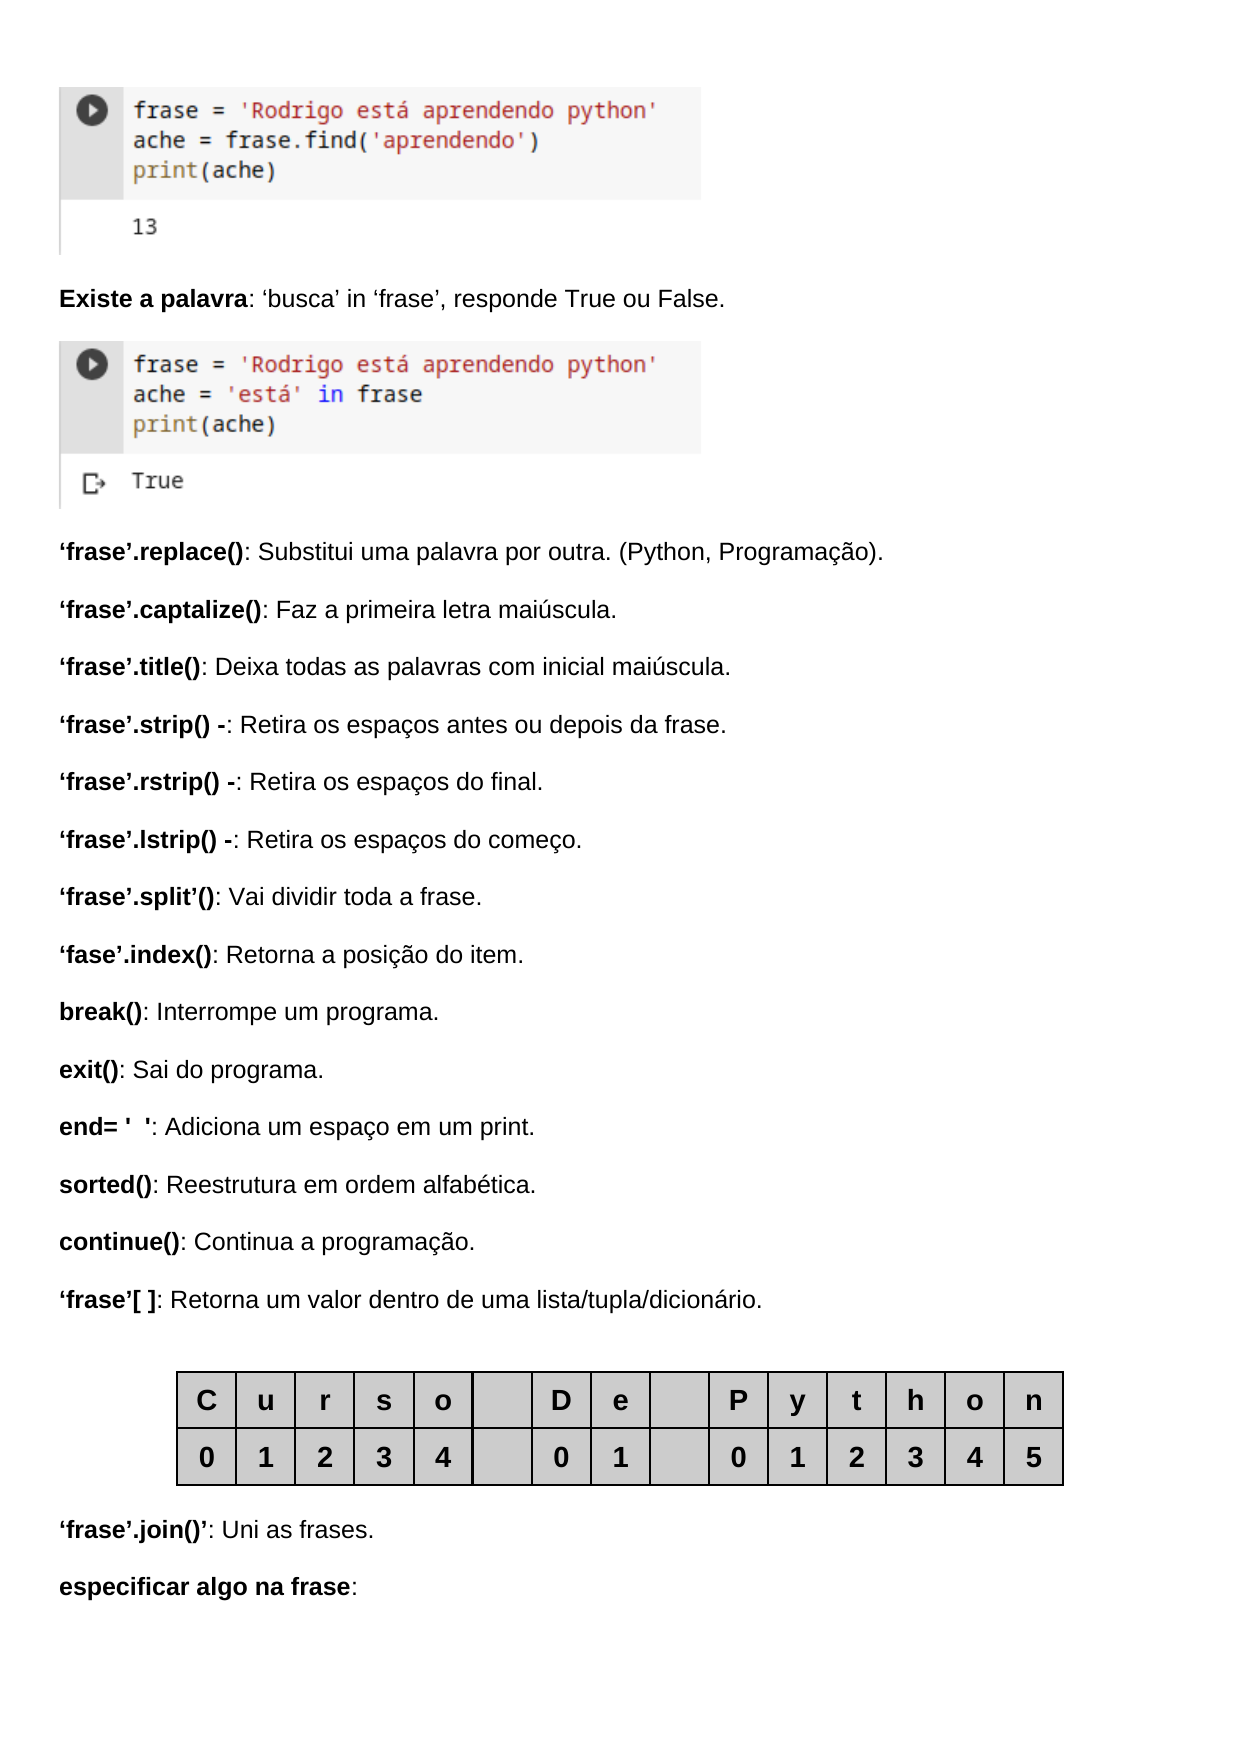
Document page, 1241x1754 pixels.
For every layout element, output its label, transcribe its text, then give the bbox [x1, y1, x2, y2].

table_cell 3 [355, 1429, 413, 1484]
table_cell 1 [237, 1429, 294, 1484]
text ‘frase’[ ]: Retorna um valor dentro de uma lista/tupla/dicionário. [59, 1284, 1181, 1313]
table_cell 2 [296, 1429, 353, 1484]
text ‘frase’.join()’: Uni as frases. [59, 1514, 1181, 1543]
text continue(): Continua a programação. [59, 1227, 1181, 1256]
text end= ' ': Adiciona um espaço em um print. [59, 1112, 1181, 1141]
table_header n [1005, 1373, 1062, 1427]
text ‘frase’.split’(): Vai dividir toda a frase. [59, 882, 1181, 911]
picture [58, 341, 702, 509]
text exit(): Sai do programa. [59, 1054, 1181, 1083]
table_header P [710, 1373, 767, 1427]
picture [58, 87, 702, 255]
table_cell 5 [1005, 1429, 1062, 1484]
table_cell 3 [887, 1429, 944, 1484]
table_cell 0 [178, 1429, 235, 1484]
text sorted(): Reestrutura em ordem alfabética. [59, 1169, 1181, 1198]
table_cell 1 [769, 1429, 826, 1484]
table_cell 0 [710, 1429, 767, 1484]
text Existe a palavra: ‘busca’ in ‘frase’, responde True ou False. [59, 284, 1181, 312]
text ‘frase’.lstrip() -: Retira os espaços do começo. [59, 824, 1181, 853]
table_header y [769, 1373, 826, 1427]
table_cell 0 [533, 1429, 590, 1484]
text ‘frase’.captalize(): Faz a primeira letra maiúscula. [59, 594, 1181, 623]
table_header o [946, 1373, 1003, 1427]
table_cell [651, 1429, 708, 1484]
table_cell [474, 1429, 531, 1484]
table_header [474, 1373, 531, 1427]
table_header C [178, 1373, 235, 1427]
table_header o [415, 1373, 471, 1427]
table_cell 1 [592, 1429, 649, 1484]
text ‘frase’.strip() -: Retira os espaços antes ou depois da frase. [59, 709, 1181, 738]
text break(): Interrompe um programa. [59, 997, 1181, 1026]
text ‘frase’.replace(): Substitui uma palavra por outra. (Python, Programação). [59, 537, 1181, 566]
table_header r [296, 1373, 353, 1427]
table_header D [533, 1373, 590, 1427]
text ‘frase’.rstrip() -: Retira os espaços do final. [59, 767, 1181, 796]
table_header h [887, 1373, 944, 1427]
table_header s [355, 1373, 413, 1427]
table_cell 4 [946, 1429, 1003, 1484]
text ‘frase’.title(): Deixa todas as palavras com inicial maiúscula. [59, 652, 1181, 681]
table_header u [237, 1373, 294, 1427]
text especificar algo na frase: [59, 1572, 1181, 1601]
text ‘fase’.index(): Retorna a posição do item. [59, 939, 1181, 968]
table_header e [592, 1373, 649, 1427]
table_cell 2 [828, 1429, 885, 1484]
table_cell 4 [415, 1429, 471, 1484]
table_header [651, 1373, 708, 1427]
table_header t [828, 1373, 885, 1427]
